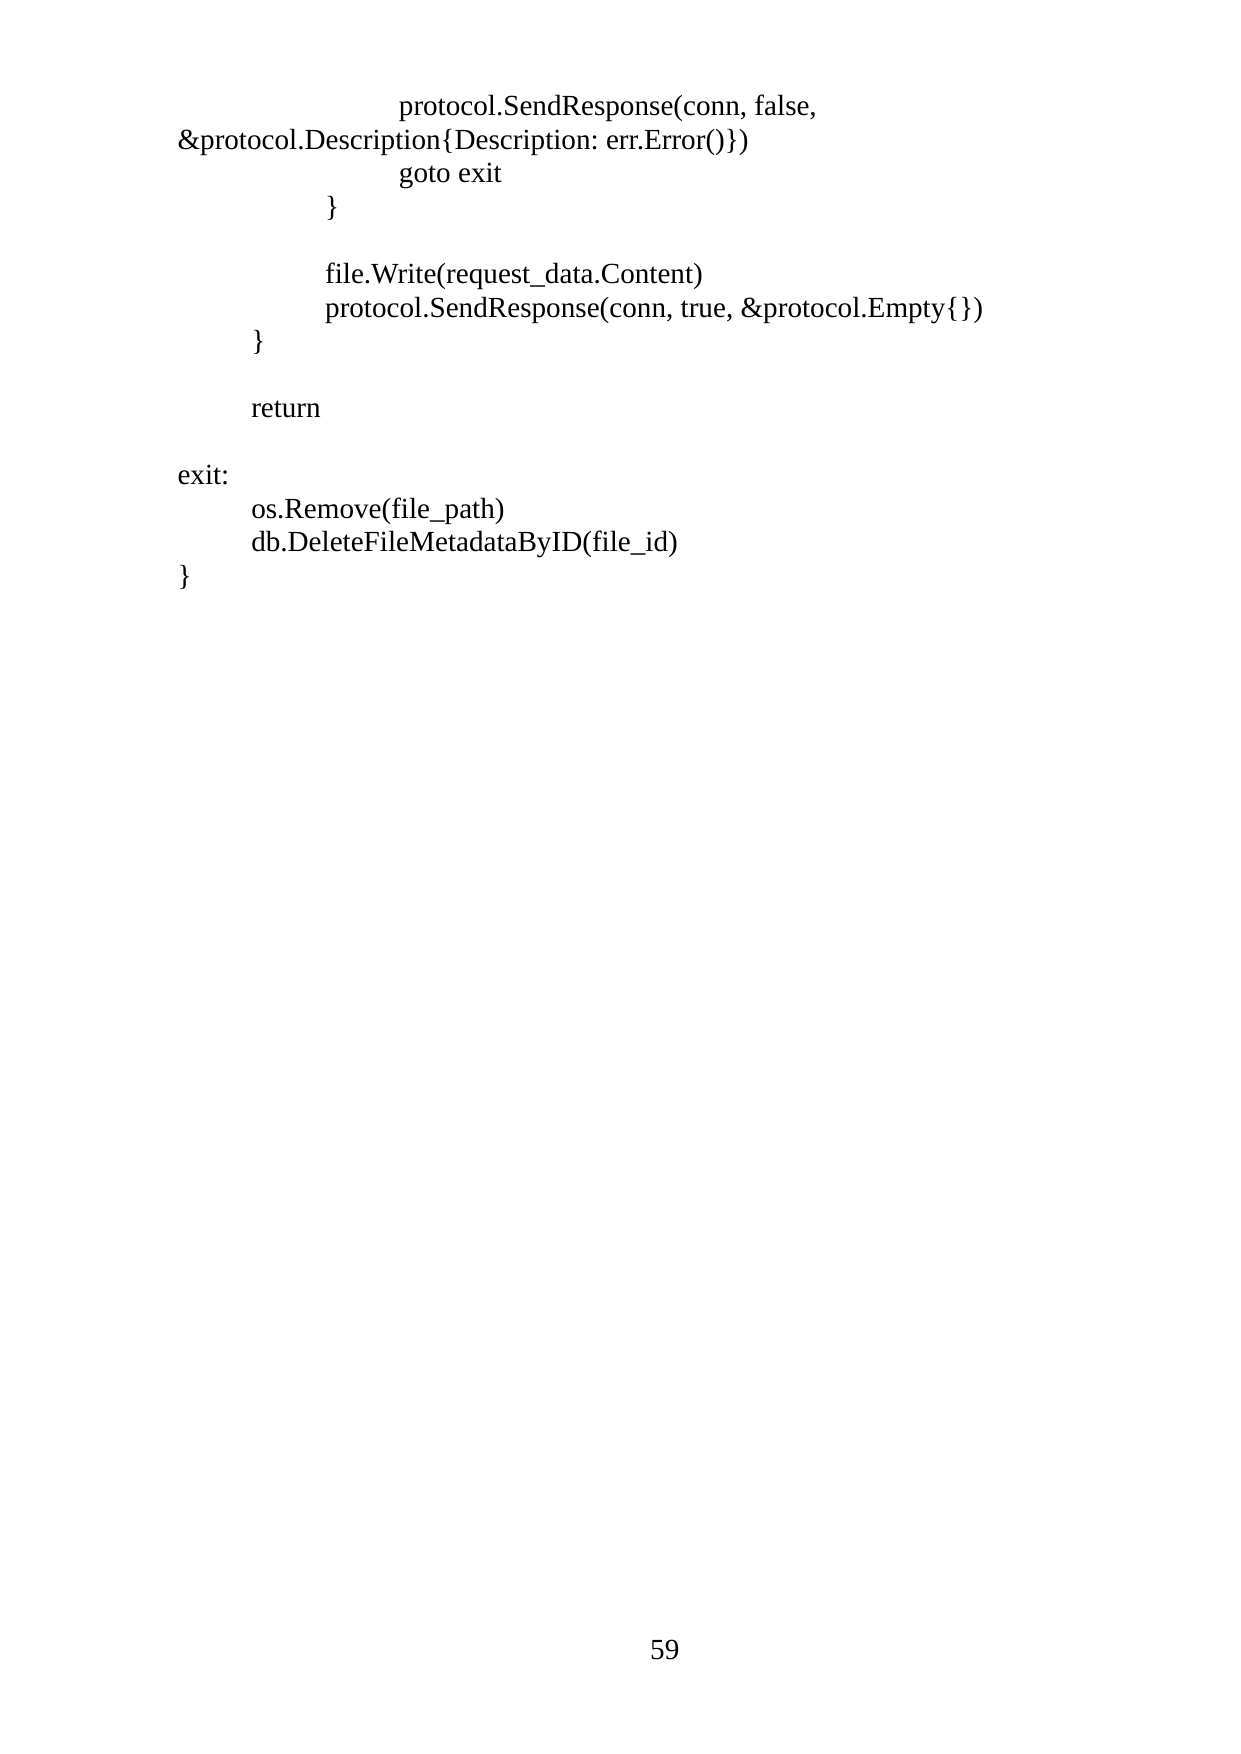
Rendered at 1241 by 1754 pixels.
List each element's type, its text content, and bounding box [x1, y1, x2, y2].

text os.Remove(file_path) [177, 491, 1152, 524]
text db.DeleteFileMetadataByID(file_id) [177, 524, 1152, 558]
text goto exit [177, 156, 1152, 189]
text } [177, 189, 1152, 223]
text } [177, 558, 1152, 592]
text file.Write(request_data.Content) [177, 256, 1152, 290]
text protocol.SendResponse(conn, true, &protocol.Empty{}) [177, 290, 1152, 323]
text exit: [177, 457, 1152, 491]
text protocol.SendResponse(conn, false, &protocol.Description{Description: err.Error()}) [177, 88, 1152, 156]
text } [177, 323, 1152, 357]
text return [177, 390, 1152, 424]
